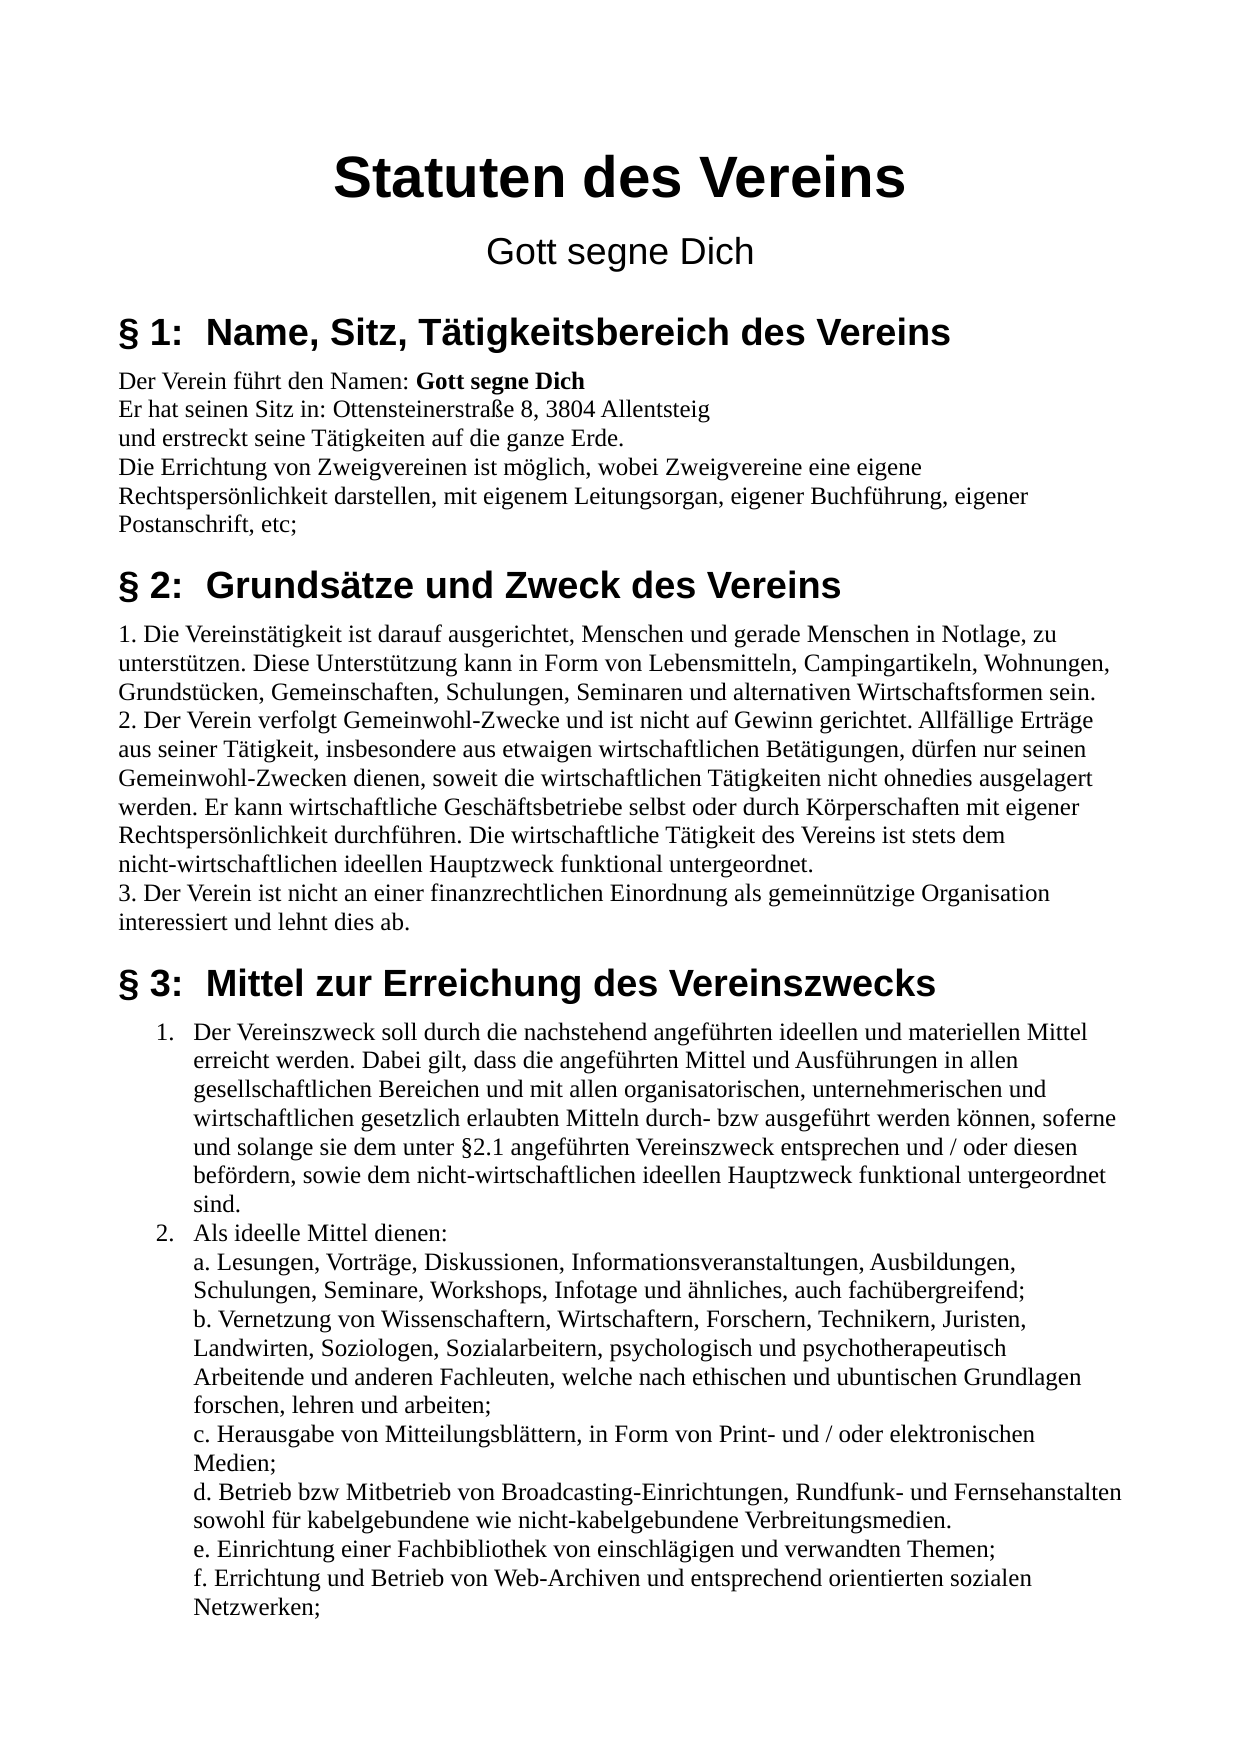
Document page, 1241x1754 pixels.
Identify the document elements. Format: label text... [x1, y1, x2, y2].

list d. Betrieb bzw Mitbetrieb von Broadcasting-Einrichtungen, Rundfunk- und Fernsehanstalten sowohl für kabelgebundene wie nicht-kabelgebundene Verbreitungsmedien. [156, 1477, 1122, 1534]
text nicht-wirtschaftlichen ideellen Hauptzweck funktional untergeordnet. [118, 849, 1122, 878]
text werden. Er kann wirtschaftliche Geschäftsbetriebe selbst oder durch Körperschaften mit eigener [118, 792, 1122, 821]
text 2. Der Verein verfolgt Gemeinwohl-Zwecke und ist nicht auf Gewinn gerichtet. Allfällige Erträge aus seiner Tätigkeit, insbesondere aus etwaigen wirtschaftlichen Betätigungen, dürfen nur seinen [118, 706, 1122, 763]
title Statuten des Vereins [118, 143, 1122, 210]
list a. Lesungen, Vorträge, Diskussionen, Informationsveranstaltungen, Ausbildungen, Schulungen, Seminare, Workshops, Infotage und ähnliches, auch fachübergreifend; [156, 1247, 1122, 1304]
text Rechtspersönlichkeit durchführen. Die wirtschaftliche Tätigkeit des Vereins ist stets dem [118, 821, 1122, 849]
list c. Herausgabe von Mitteilungsblättern, in Form von Print- und / oder elektronischen Medien; [156, 1419, 1122, 1477]
subtitle Mittel zur Erreichung des Vereinszwecks [118, 961, 1122, 1004]
text Der Verein führt den Namen: Gott segne Dich [118, 366, 1122, 394]
subtitle Grundsätze und Zweck des Vereins [118, 563, 1122, 607]
text Gemeinwohl-Zwecken dienen, soweit die wirtschaftlichen Tätigkeiten nicht ohnedies ausgelagert [118, 763, 1122, 792]
list b. Vernetzung von Wissenschaftern, Wirtschaftern, Forschern, Technikern, Juristen, Landwirten, Soziologen, Sozialarbeitern, psychologisch und psychotherapeutisch Arbeitende und anderen Fachleuten, welche nach ethischen und ubuntischen Grundlagen forschen, lehren und arbeiten; [156, 1304, 1122, 1419]
list f. Errichtung und Betrieb von Web-Archiven und entsprechend orientierten sozialen Netzwerken; [156, 1563, 1122, 1621]
text 1. Die Vereinstätigkeit ist darauf ausgerichtet, Menschen und gerade Menschen in Notlage, zu unterstützen. Diese Unterstützung kann in Form von Lebensmitteln, Campingartikeln, Wohnungen, Grundstücken, Gemeinschaften, Schulungen, Seminaren und alternativen Wirtschaftsformen sein. [118, 619, 1122, 706]
list Der Vereinszweck soll durch die nachstehend angeführten ideellen und materiellen Mittel erreicht werden. Dabei gilt, dass die angeführten Mittel und Ausführungen in allen gesellschaftlichen Bereichen und mit allen organisatorischen, unternehmerischen und wirtschaftlichen gesetzlich erlaubten Mitteln durch- bzw ausgeführt werden können, soferne und solange sie dem unter §2.1 angeführten Vereinszweck entsprechen und / oder diesen befördern, sowie dem nicht-wirtschaftlichen ideellen Hauptzweck funktional untergeordnet sind. [156, 1017, 1122, 1218]
text 3. Der Verein ist nicht an einer finanzrechtlichen Einordnung als gemeinnützige Organisation [118, 878, 1122, 907]
subtitle Name, Sitz, Tätigkeitsbereich des Vereins [118, 309, 1122, 353]
list e. Einrichtung einer Fachbibliothek von einschlägigen und verwandten Themen; [156, 1534, 1122, 1563]
text Er hat seinen Sitz in: Ottensteinerstraße 8, 3804 Allentsteig [118, 394, 1122, 423]
subtitle Gott segne Dich [118, 229, 1122, 272]
list Als ideelle Mittel dienen: [156, 1218, 1122, 1247]
text und erstreckt seine Tätigkeiten auf die ganze Erde. [118, 423, 1122, 452]
text interessiert und lehnt dies ab. [118, 907, 1122, 936]
text Die Errichtung von Zweigvereinen ist möglich, wobei Zweigvereine eine eigene Rechtspersönlichkeit darstellen, mit eigenem Leitungsorgan, eigener Buchführung, eigener Postanschrift, etc; [118, 452, 1122, 538]
